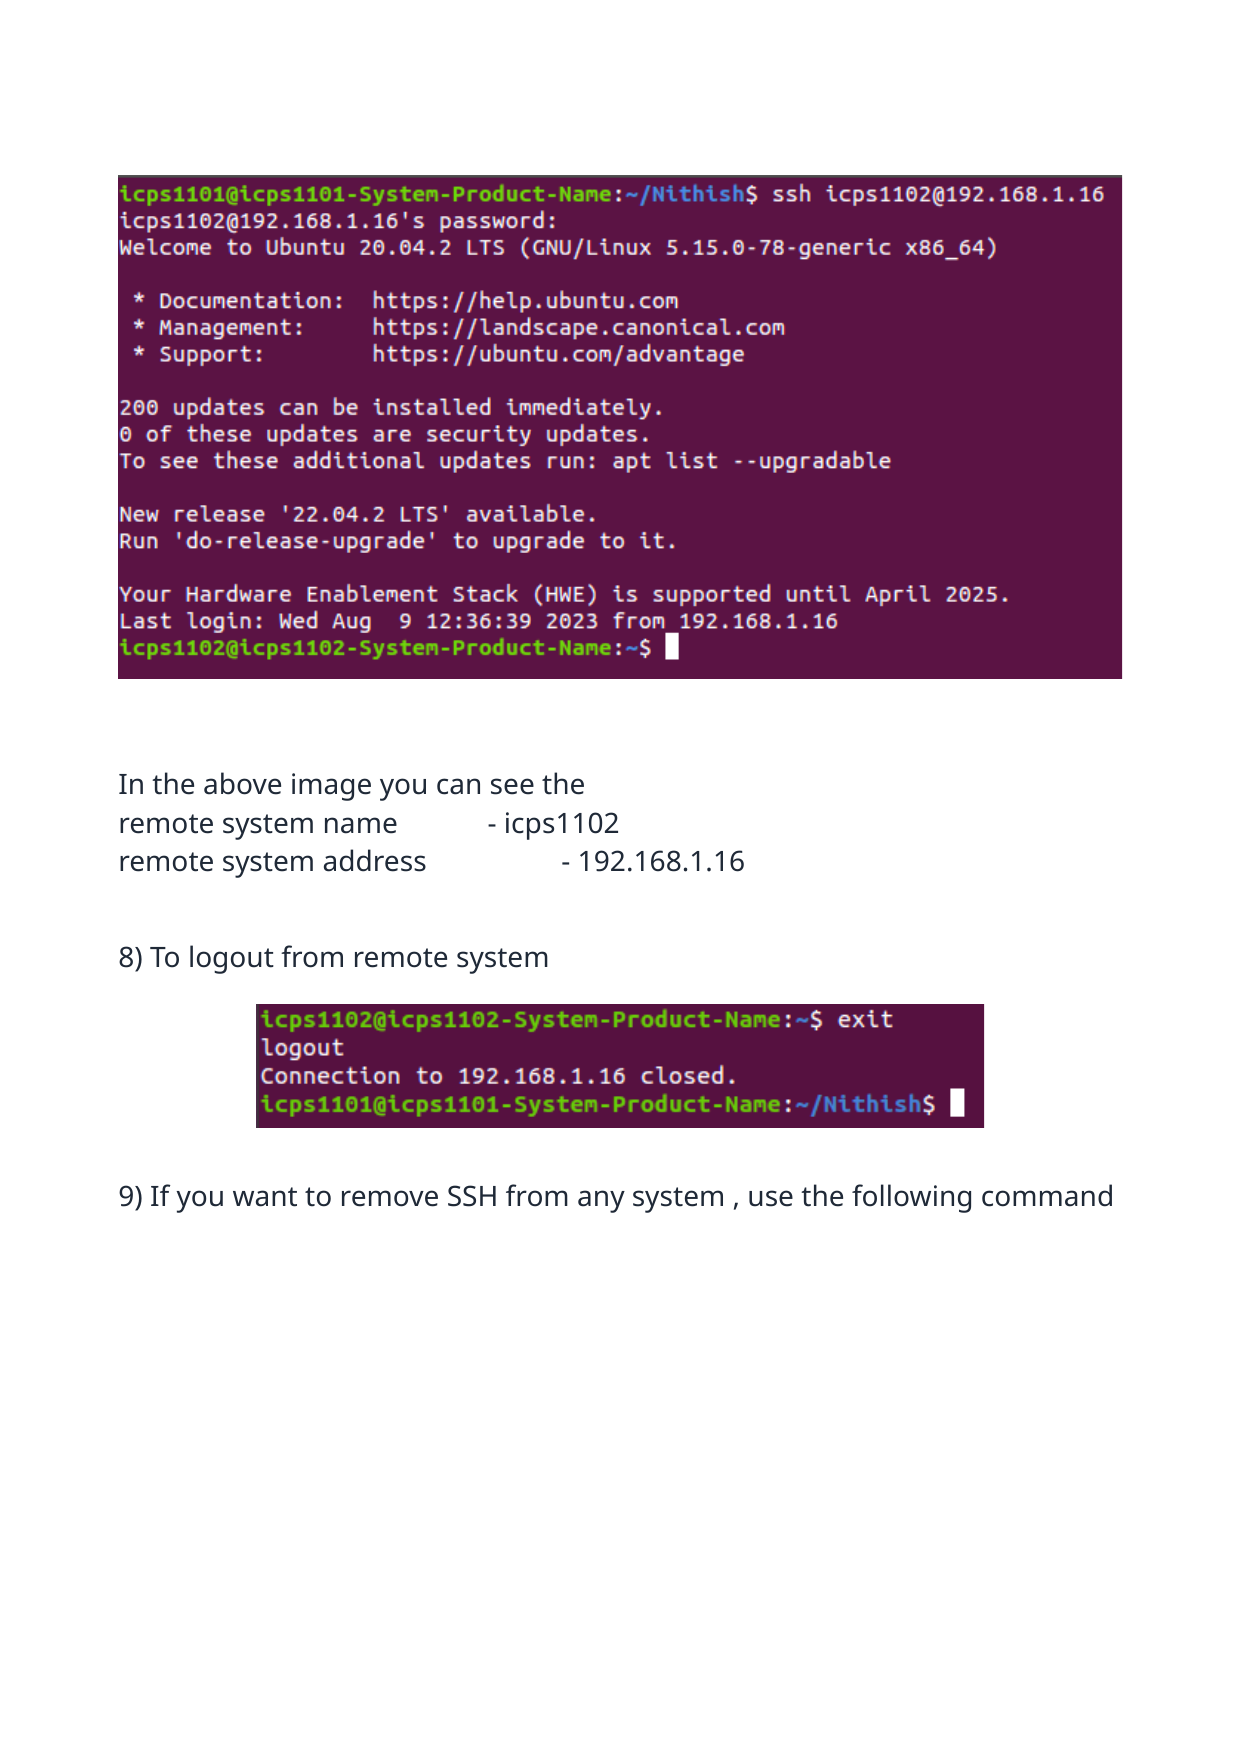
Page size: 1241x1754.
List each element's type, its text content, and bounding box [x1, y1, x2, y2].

text remote system name - icps1102 [118, 803, 1122, 841]
picture [256, 1004, 985, 1128]
text In the above image you can see the [118, 764, 1122, 803]
picture [118, 175, 1123, 679]
text 8) To logout from remote system [118, 937, 1122, 975]
text remote system address - 192.168.1.16 [118, 841, 1122, 879]
text 9) If you want to remove SSH from any system , use the following command [118, 1177, 1122, 1215]
